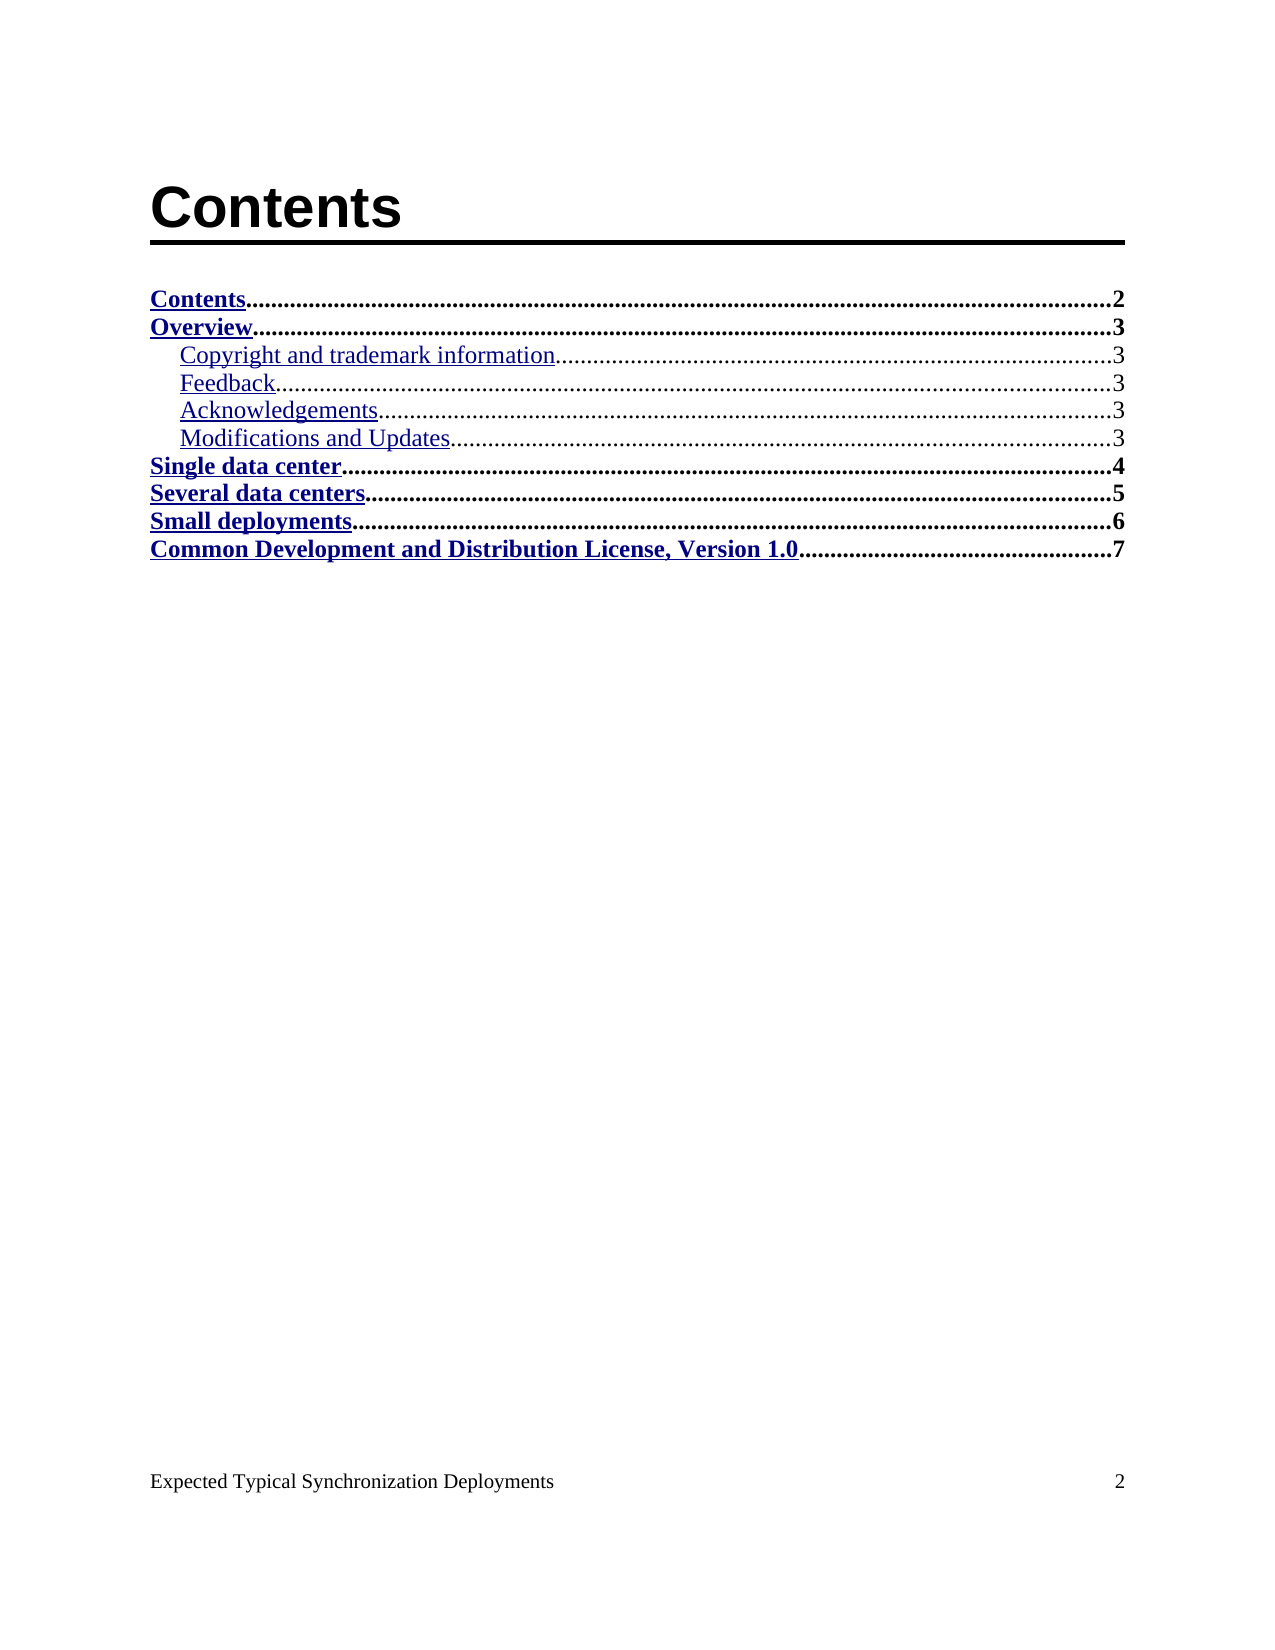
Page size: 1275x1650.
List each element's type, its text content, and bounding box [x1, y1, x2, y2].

subtitle Contents [150, 175, 1125, 240]
text Modifications and Updates 3 [179, 424, 1125, 452]
text Several data centers 5 [150, 479, 1125, 507]
text Feedback 3 [179, 369, 1125, 396]
text Acknowledgements 3 [179, 396, 1125, 424]
text Single data center 4 [150, 452, 1125, 479]
text Overview 3 [150, 313, 1125, 341]
text Small deployments 6 [150, 507, 1125, 535]
text Contents 2 [150, 286, 1125, 313]
text Common Development and Distribution License, Version 1.0 7 [150, 535, 1125, 563]
text Copyright and trademark information 3 [179, 341, 1125, 369]
